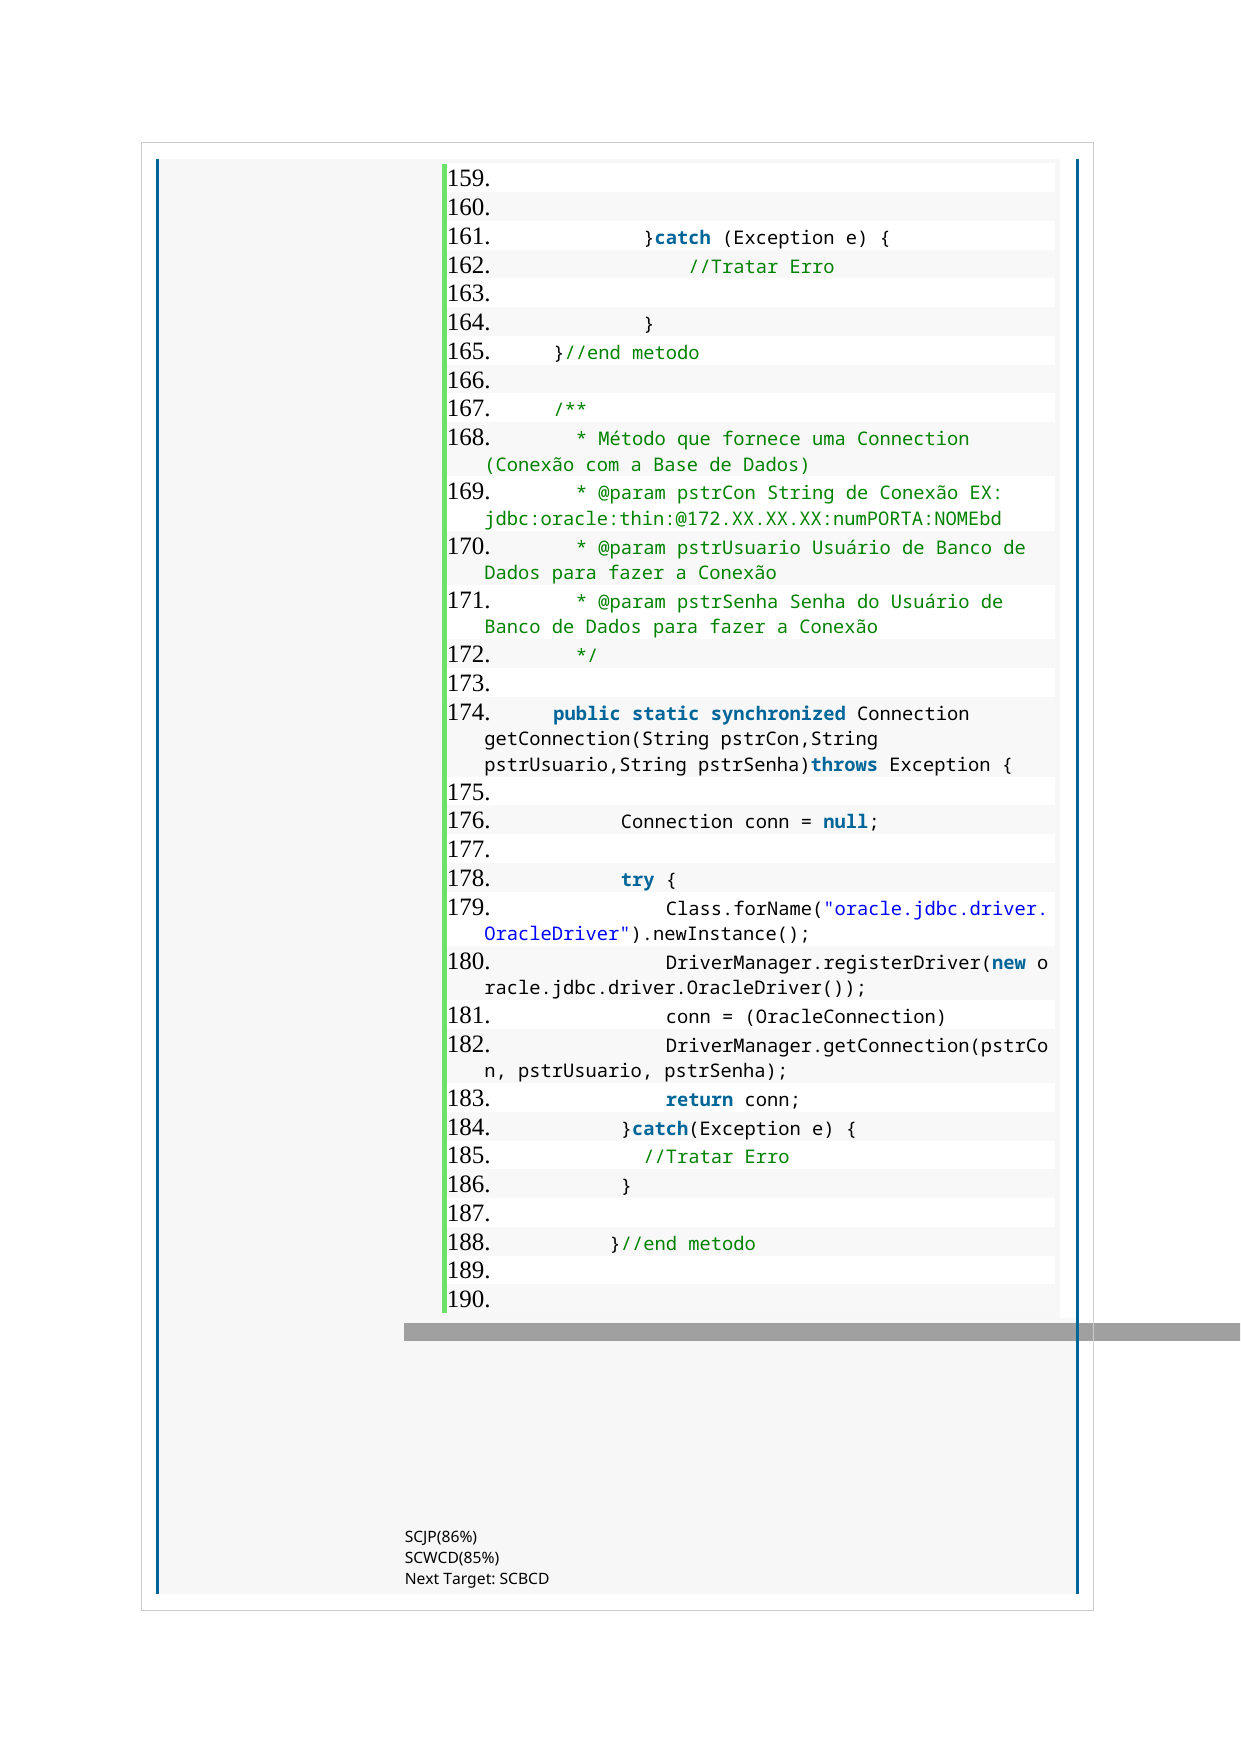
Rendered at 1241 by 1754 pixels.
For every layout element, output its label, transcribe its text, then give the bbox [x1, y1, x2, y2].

table_cell [159, 159, 400, 1594]
table_header [142, 143, 1093, 1609]
table_header [1117, 1341, 1122, 1634]
table_cell [1060, 159, 1076, 1318]
table_cell Brother, estou te mandando um exemplo, expero que te ajude. No exemplo abaixo é executada um procedure no Oracle com 3 parametros de entrada e dois de saída. Vem um conjunto de registros e uma String. view plaincopy to clipboardprint? import java.net.URL; import java.sql.*; import java.util.*; import oracle.jdbc.driver.*; import oracle.sql.CHAR; import java.io.*; import javax.servlet.http.HttpSession; ... ... ... // Conectar no BD criando conexaum chamada conn ... ... ... OracleCallableStatement cstmt= null; ResultSet cursor = null; try { String strSPMsgErro = null; cstmt = (OracleCallableStatement) conn.prepareCall ("begin NOMEpackage.NomeProcedure(:1,:2,:3,:4, :5); end;"); cstmt.setString(1, "blabla"); cstmt.setString(2, "bla"); cstmt.setString(3, "bluh"); cstmt.registerOutParameter (4, OracleTypes.CURSOR); cstmt.registerOutParameter (5, java.sql.Types.VARCHAR); cstmt.execute (); //Nesta vaiavel me o programador Oracle me informa se ocorreu alguma exception durante a execução da procedure no oracle: strSPMsgErro = ((OracleCallableStatement)cstmt).getString (5); if(strSPMsgErro==null) { cursor = ((OracleCallableStatement)cstmt).getCursor (4); } if (strSPMsgErro!=null) { //Tratar Erro } }catch(Exception e){ //Tratar Erro } /*---Fim - Executar SPR ------------------------------------------------*/ /*---Inicio - Gravar Vo ------------------------------------------------*/ try { //Vou dar um exemplo passando os dados do resulset pra uma collection do tipo Map depois eu fecho o resultset utilzando metodos da classe BoBDFunctions Map map = null; //Use the cursor like a normal ResultSet if (cursor!=null) { map = new TreeMap(); while (cursor.next()) { String tempCod = cursor.getString("CGC_CPF"); String tempCodNome = cursor.getString("NOME_CREDOR"); tempCodNome = tempCod +" - " + tempCodNome; map.put(tempCod , tempCodNome); } } oVo.setOutMap(map); }catch(Exception e){ //Tratar Erro }finally{ try { BoBDFunctions.closeResultSet(cursor); BoBDFunctions.closeStatement(cstmt); BoBDFunctions.closeConnection(conn); }catch(Exception e) { //Tratar Erro } } /*---Fim - Gravar Vo ---------------------------------------------------*/ //////////////////////////////////////////////////// /////////////////////////////////////////////////// // metodos da classe BoBDFunctions: public static synchronized void closeResultSet(ResultSet rs) throws Exception { try { if (rs != null) rs.close(); }catch(SQLException e) { //e.printStackTrace(); //BoAttmFunctions.logar("c:\\pastaS\\ERRO_Close_"+System.currentTimeMillis()+".txt","Erro ao close:"+e.getMessage()); }catch (Exception e) { //e.printStackTrace(); //BoAttmFunctions.logar("c:\\pastaS\\ERRO_Close_"+System.currentTimeMillis()+".txt","Erro ao close:"+e.getMessage()); } }//end metodo /** * Método que Fecha um Statement * @param stmt Statement que será fechado */ public static synchronized void closeStatement( Statement stmt) throws Exception { try { if (stmt != null) stmt.close(); }catch(SQLException e) { //Tratar Erro }catch (Exception e) { //Tratar Erro } }//end metodo /** * Método que Fecha uma Connection * @param conn Connection que será fechada */ public static synchronized void closeConnection( Connection conn) throws Exception { try { if (conn != null) conn.close(); }catch(SQLException e) { //Tratar Erro }catch (Exception e) { //Tratar Erro } }//end metodo /** * Método que fornece uma Connection (Conexão com a Base de Dados) * @param pstrCon String de Conexão EX: jdbc:oracle:thin:@172.XX.XX.XX:numPORTA:NOMEbd * @param pstrUsuario Usuário de Banco de Dados para fazer a Conexão * @param pstrSenha Senha do Usuário de Banco de Dados para fazer a Conexão */ public static synchronized Connection getConnection(String pstrCon,String pstrUsuario,String pstrSenha)throws Exception { Connection conn = null; try { Class.forName("oracle.jdbc.driver.OracleDriver").newInstance(); DriverManager.registerDriver(new oracle.jdbc.driver.OracleDriver()); conn = (OracleConnection) DriverManager.getConnection(pstrCon, pstrUsuario, pstrSenha); return conn; }catch(Exception e) { //Tratar Erro } }//end metodo [400, 159, 1060, 1318]
table_header [118, 118, 1117, 1634]
table_header [1117, 118, 1122, 1323]
table_cell SCJP(86%) SCWCD(85%) Next Target: SCBCD [400, 1318, 1076, 1594]
